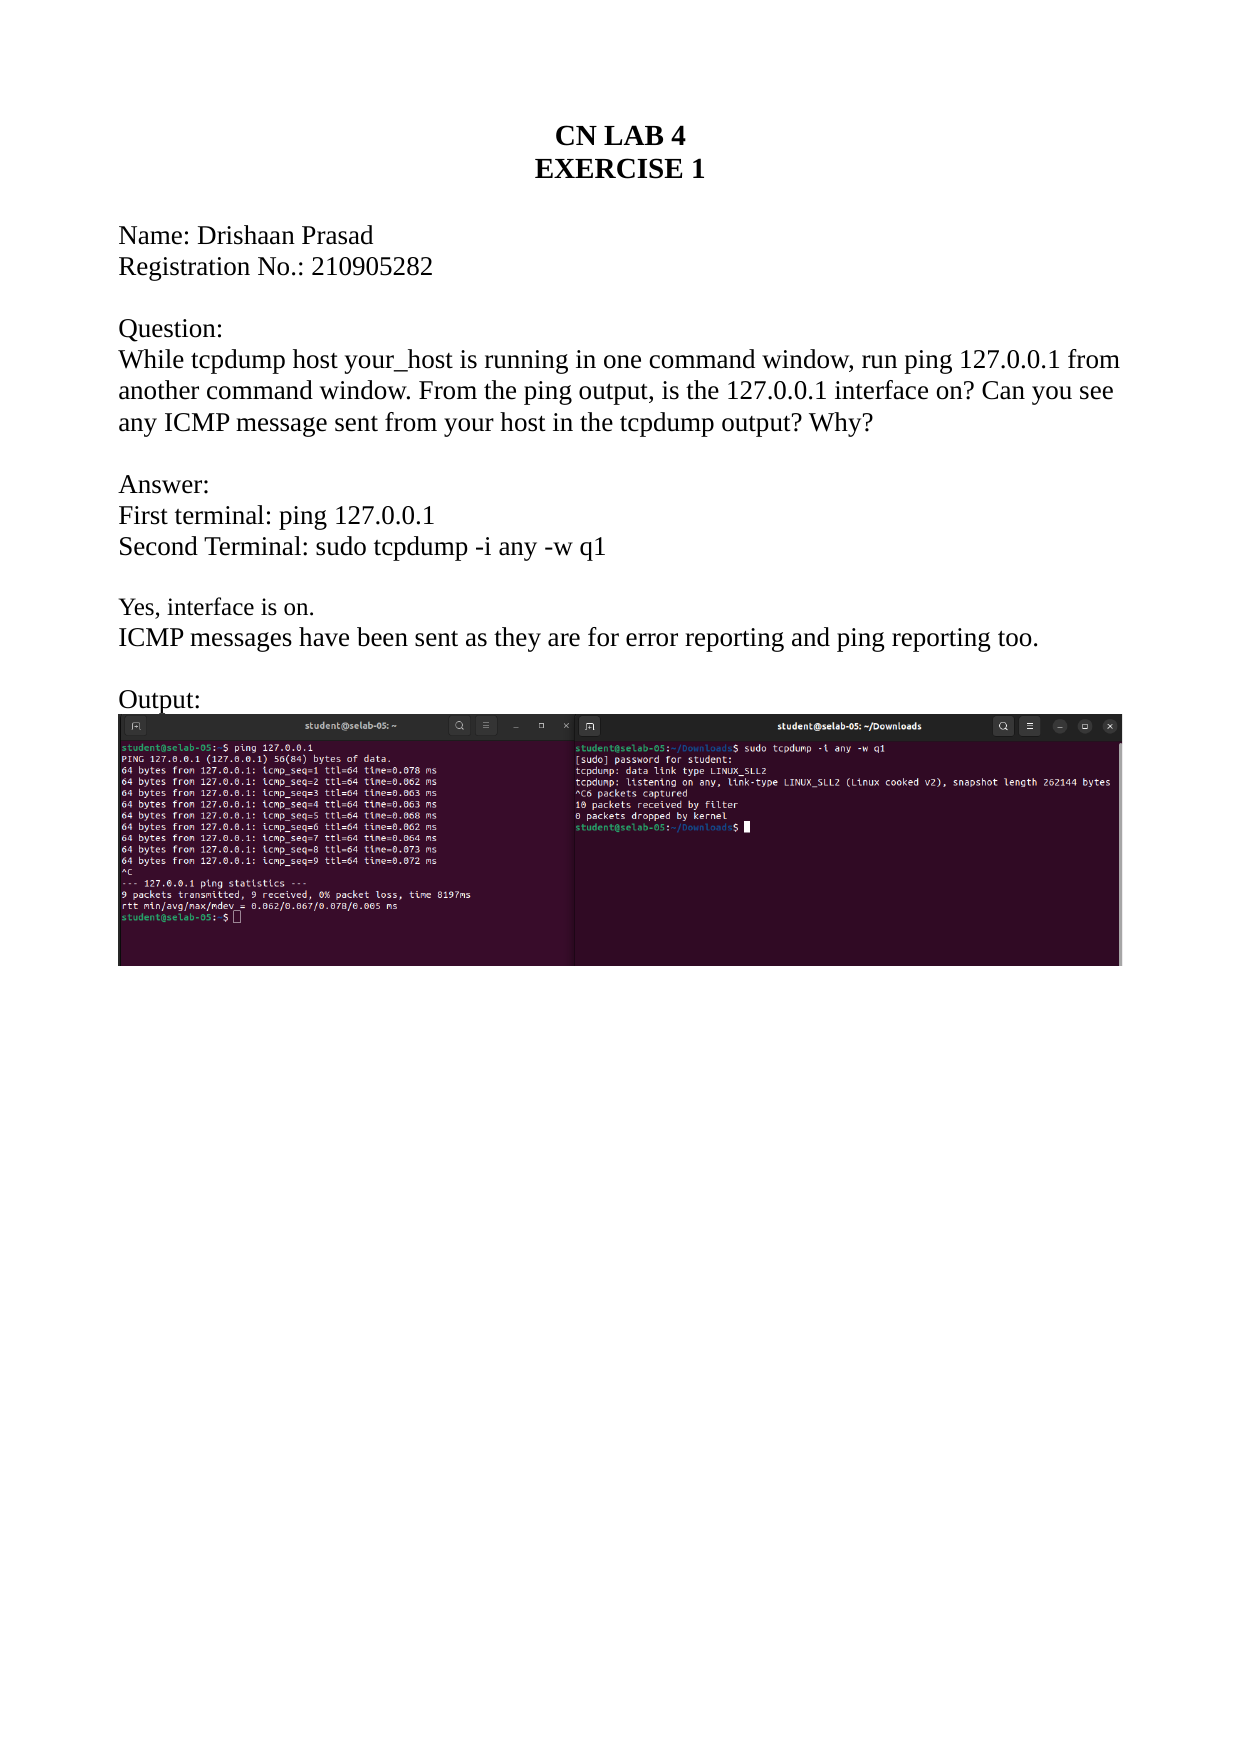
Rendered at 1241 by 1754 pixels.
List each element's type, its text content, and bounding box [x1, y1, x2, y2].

text Question: [118, 312, 1122, 343]
text Second Terminal: sudo tcpdump -i any -w q1 [118, 530, 1122, 561]
text Yes, interface is on. [118, 592, 1122, 621]
text EXERCISE 1 [118, 152, 1122, 185]
picture [118, 714, 1123, 966]
text Output: [118, 683, 1122, 714]
text First terminal: ping 127.0.0.1 [118, 499, 1122, 530]
text ICMP messages have been sent as they are for error reporting and ping reporting too. [118, 621, 1122, 652]
text While tcpdump host your_host is running in one command window, run ping 127.0.0.1 from [118, 343, 1122, 374]
text another command window. From the ping output, is the 127.0.0.1 interface on? Can you see any ICMP message sent from your host in the tcpdump output? Why? [118, 374, 1122, 437]
text Name: Drishaan Prasad [118, 219, 1122, 250]
text CN LAB 4 [118, 118, 1122, 152]
text Answer: [118, 468, 1122, 499]
text Registration No.: 210905282 [118, 250, 1122, 281]
